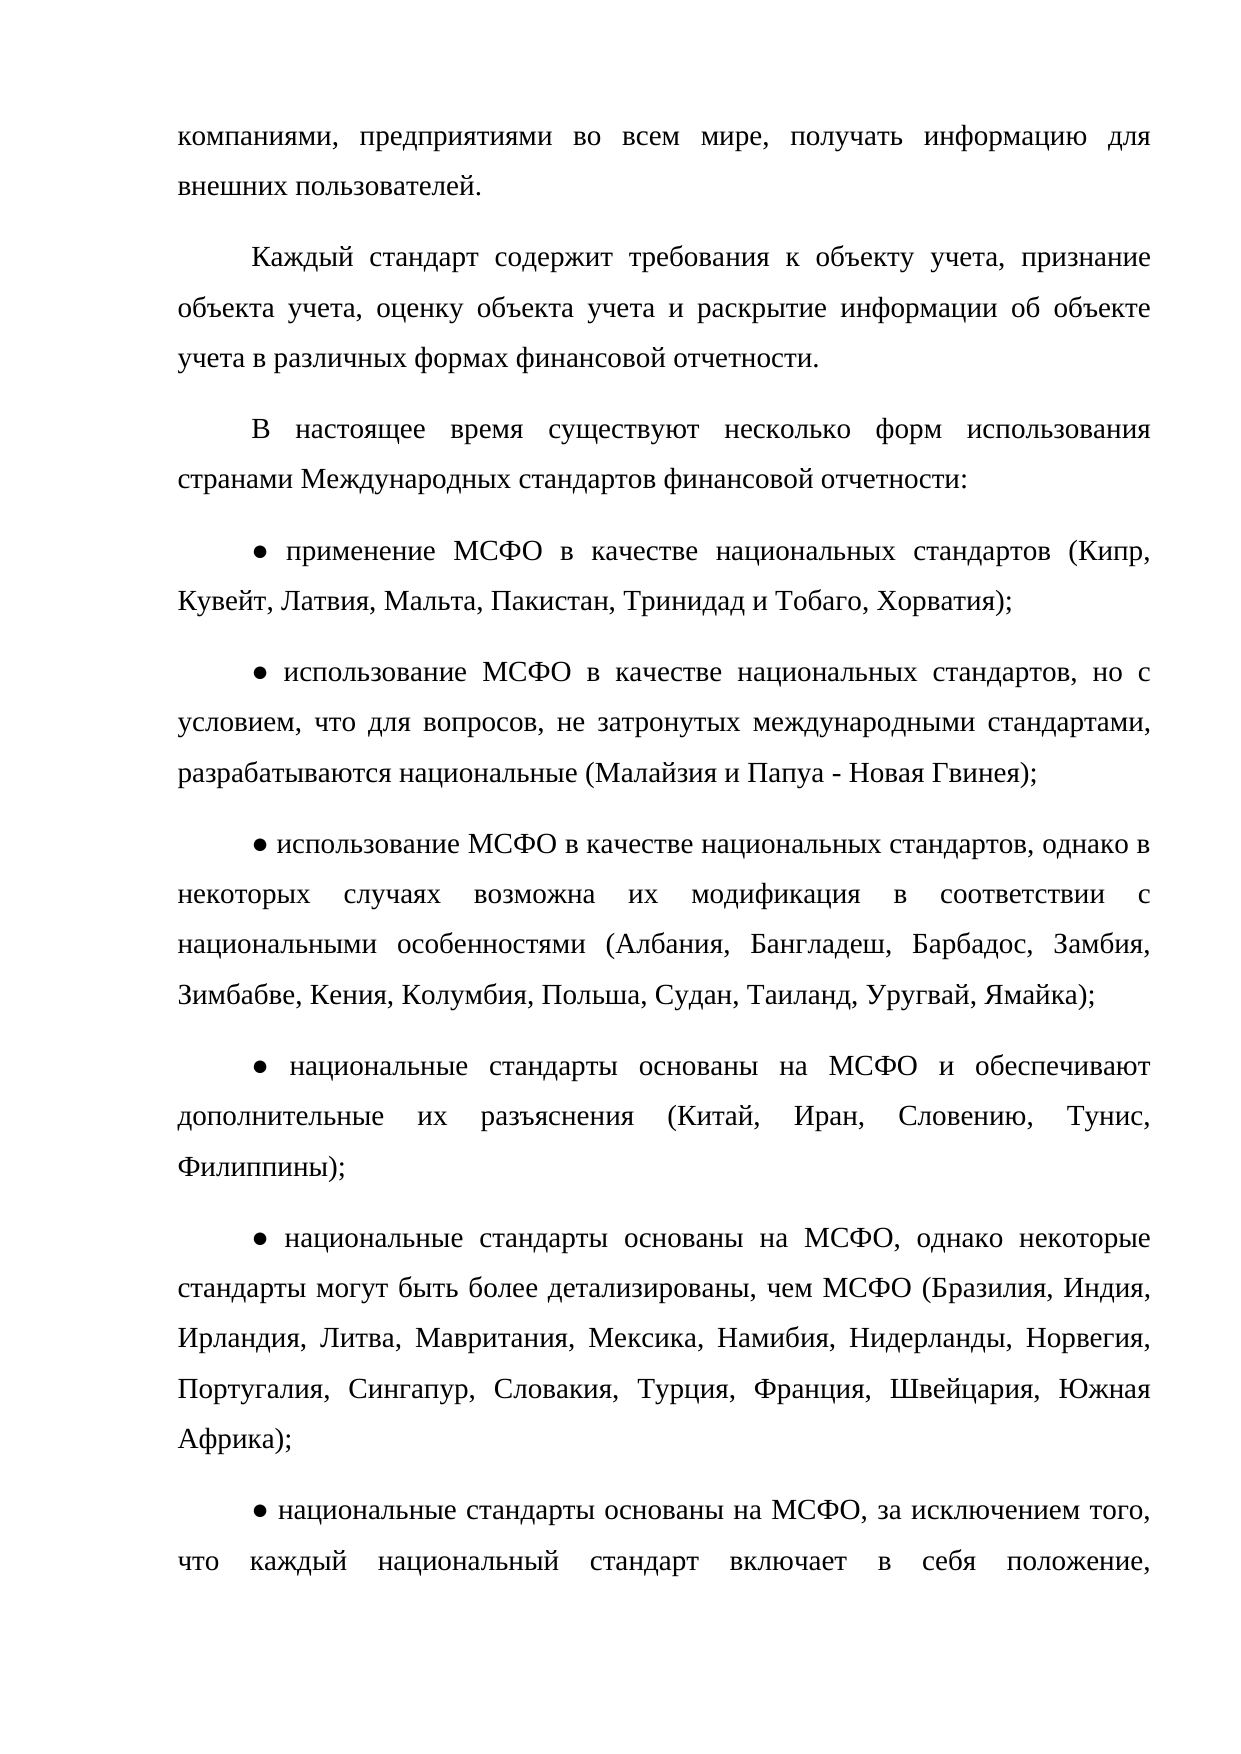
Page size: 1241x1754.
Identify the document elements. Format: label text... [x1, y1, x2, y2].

text ● национальные стандарты основаны на МСФО, за исключением того, что каждый национальный стандарт включает в себя положение, [177, 1492, 1152, 1576]
text ● применение МСФО в качестве национальных стандартов (Кипр, Кувейт, Латвия, Мальта, Пакистан, Тринидад и Тобаго, Хорватия); [177, 533, 1152, 617]
text ● национальные стандарты основаны на МСФО, однако некоторые стандарты могут быть более детализированы, чем МСФО (Бразилия, Индия, Ирландия, Литва, Мавритания, Мексика, Намибия, Нидерланды, Норвегия, Португалия, Сингапур, Словакия, Турция, Франция, Швейцария, Южная Африка); [177, 1220, 1152, 1455]
text ● использование МСФО в качестве национальных стандартов, однако в некоторых случаях возможна их модификация в соответствии с национальными особенностями (Албания, Бангладеш, Барбадос, Замбия, Зимбабве, Кения, Колумбия, Польша, Судан, Таиланд, Уругвай, Ямайка); [177, 826, 1152, 1011]
text ● использование МСФО в качестве национальных стандартов, но с условием, что для вопросов, не затронутых международными стандартами, разрабатываются национальные (Малайзия и Папуа - Новая Гвинея); [177, 654, 1152, 788]
text Каждый стандарт содержит требования к объекту учета, признание объекта учета, оценку объекта учета и раскрытие информации об объекте учета в различных формах финансовой отчетности. [177, 239, 1152, 374]
text компаниями, предприятиями во всем мире, получать информацию для внешних пользователей. [177, 118, 1152, 202]
text В настоящее время существуют несколько форм использования странами Международных стандартов финансовой отчетности: [177, 411, 1152, 495]
text ● национальные стандарты основаны на МСФО и обеспечивают дополнительные их разъяснения (Китай, Иран, Словению, Тунис, Филиппины); [177, 1048, 1152, 1182]
